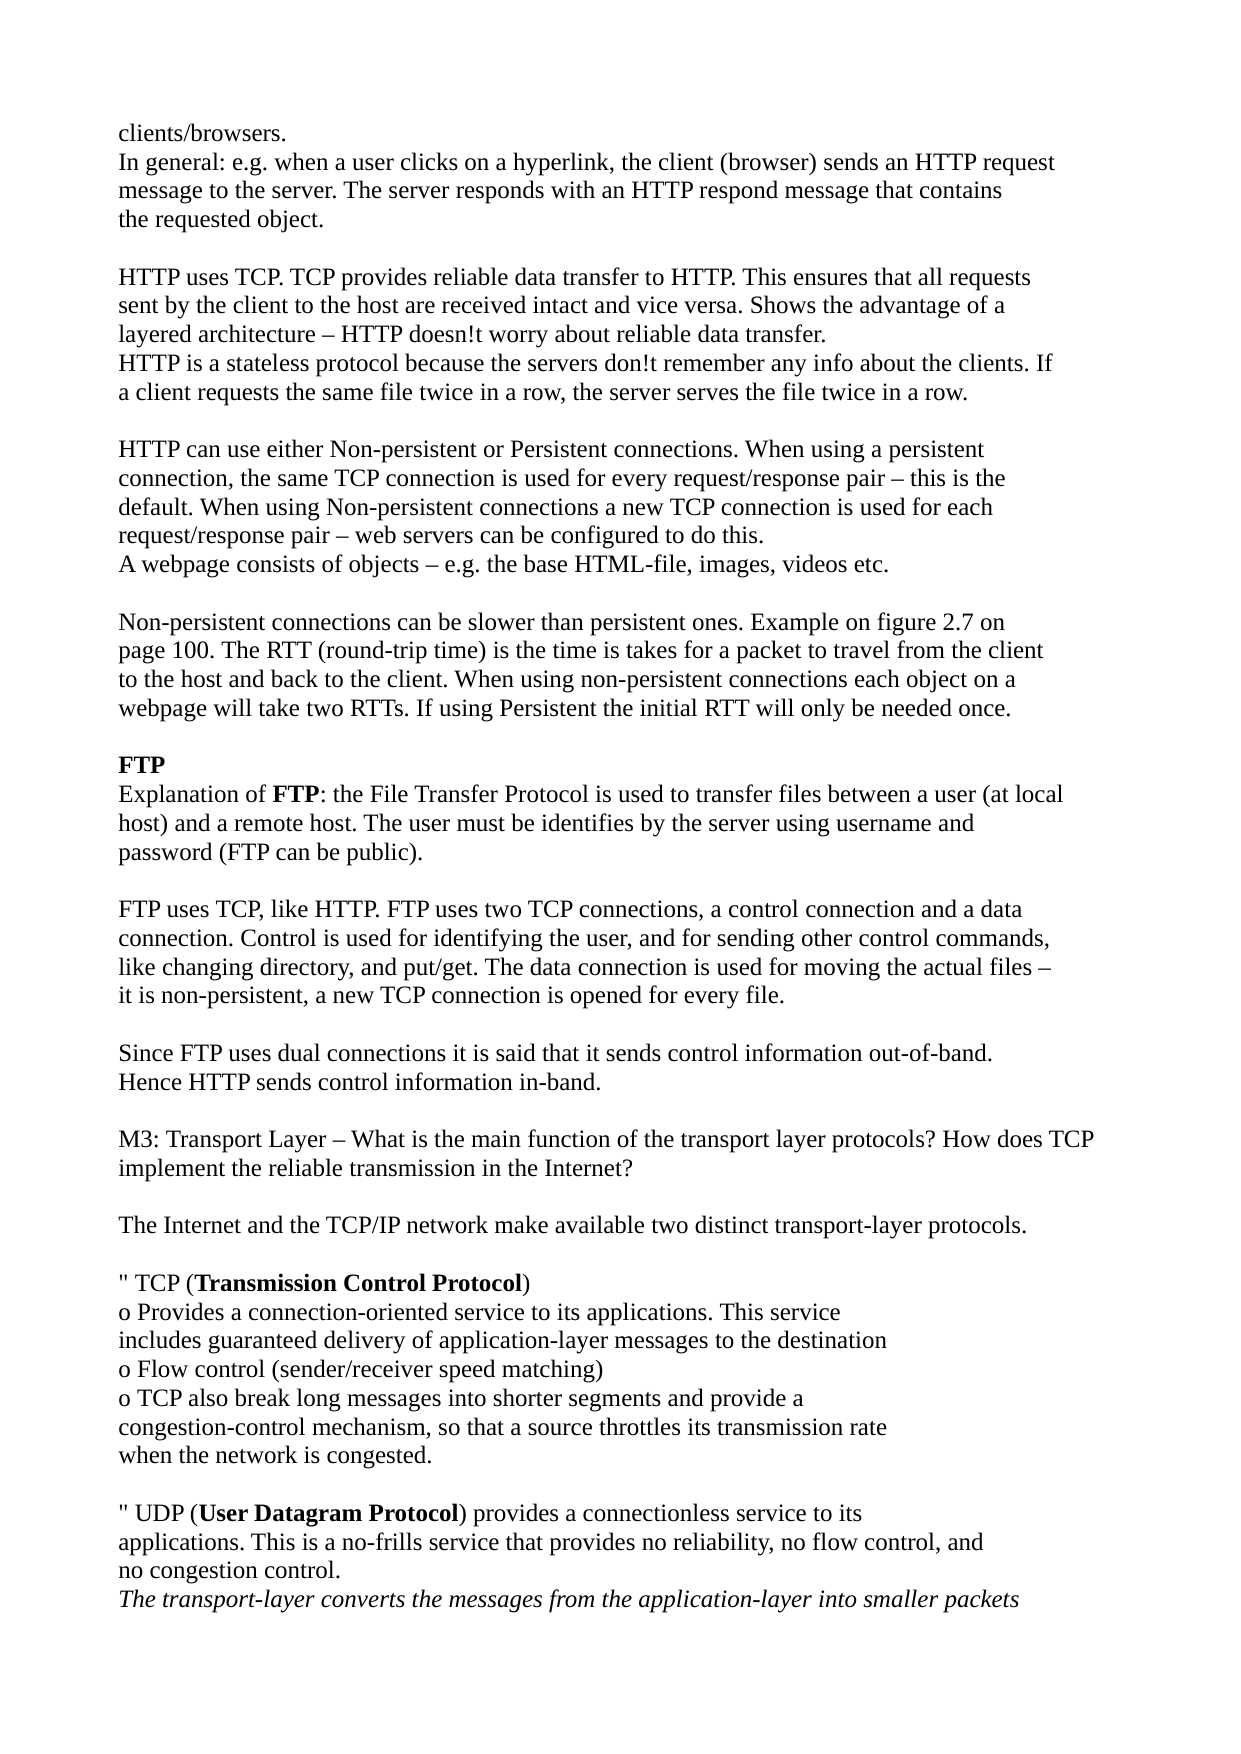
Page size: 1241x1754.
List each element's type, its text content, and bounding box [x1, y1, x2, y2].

text webpage will take two RTTs. If using Persistent the initial RTT will only be needed once. [118, 693, 1122, 722]
text password (FTP can be public). [118, 837, 1122, 866]
text Hence HTTP sends control information in-band. [118, 1067, 1122, 1096]
text message to the server. The server responds with an HTTP respond message that contains [118, 176, 1122, 204]
text congestion-control mechanism, so that a source throttles its transmission rate [118, 1412, 1122, 1441]
text HTTP is a stateless protocol because the servers don!t remember any info about the clients. If [118, 348, 1122, 377]
text a client requests the same file twice in a row, the server serves the file twice in a row. [118, 377, 1122, 406]
text o Provides a connection-oriented service to its applications. This service [118, 1297, 1122, 1326]
text applications. This is a no-frills service that provides no reliability, no flow control, and [118, 1527, 1122, 1556]
text HTTP can use either Non-persistent or Persistent connections. When using a persistent [118, 434, 1122, 463]
text o Flow control (sender/receiver speed matching) [118, 1354, 1122, 1383]
text " TCP (Transmission Control Protocol) [118, 1268, 1122, 1297]
text HTTP uses TCP. TCP provides reliable data transfer to HTTP. This ensures that all requests [118, 262, 1122, 291]
text connection, the same TCP connection is used for every request/response pair – this is the [118, 463, 1122, 492]
text The transport-layer converts the messages from the application-layer into smaller packets [118, 1584, 1122, 1613]
text o TCP also break long messages into shorter segments and provide a [118, 1383, 1122, 1412]
text it is non-persistent, a new TCP connection is opened for every file. [118, 981, 1122, 1009]
text to the host and back to the client. When using non-persistent connections each object on a [118, 664, 1122, 693]
text when the network is congested. [118, 1441, 1122, 1469]
text no congestion control. [118, 1556, 1122, 1584]
text Non-persistent connections can be slower than persistent ones. Example on figure 2.7 on [118, 607, 1122, 636]
text " UDP (User Datagram Protocol) provides a connectionless service to its [118, 1498, 1122, 1527]
text Since FTP uses dual connections it is said that it sends control information out-of-band. [118, 1038, 1122, 1067]
text A webpage consists of objects – e.g. the base HTML-file, images, videos etc. [118, 549, 1122, 578]
text the requested object. [118, 204, 1122, 233]
text In general: e.g. when a user clicks on a hyperlink, the client (browser) sends an HTTP request [118, 147, 1122, 176]
text Explanation of FTP: the File Transfer Protocol is used to transfer files between a user (at local [118, 779, 1122, 808]
text FTP uses TCP, like HTTP. FTP uses two TCP connections, a control connection and a data [118, 894, 1122, 923]
text connection. Control is used for identifying the user, and for sending other control commands, [118, 923, 1122, 952]
text host) and a remote host. The user must be identifies by the server using username and [118, 808, 1122, 837]
text page 100. The RTT (round-trip time) is the time is takes for a packet to travel from the client [118, 636, 1122, 664]
text clients/browsers. [118, 118, 1122, 147]
text default. When using Non-persistent connections a new TCP connection is used for each [118, 492, 1122, 521]
text M3: Transport Layer – What is the main function of the transport layer protocols? How does TCP implement the reliable transmission in the Internet? [118, 1124, 1122, 1182]
text FTP [118, 751, 1122, 779]
text includes guaranteed delivery of application-layer messages to the destination [118, 1326, 1122, 1354]
text layered architecture – HTTP doesn!t worry about reliable data transfer. [118, 319, 1122, 348]
text like changing directory, and put/get. The data connection is used for moving the actual files – [118, 952, 1122, 981]
text The Internet and the TCP/IP network make available two distinct transport-layer protocols. [118, 1211, 1122, 1239]
text sent by the client to the host are received intact and vice versa. Shows the advantage of a [118, 291, 1122, 319]
text request/response pair – web servers can be configured to do this. [118, 521, 1122, 549]
